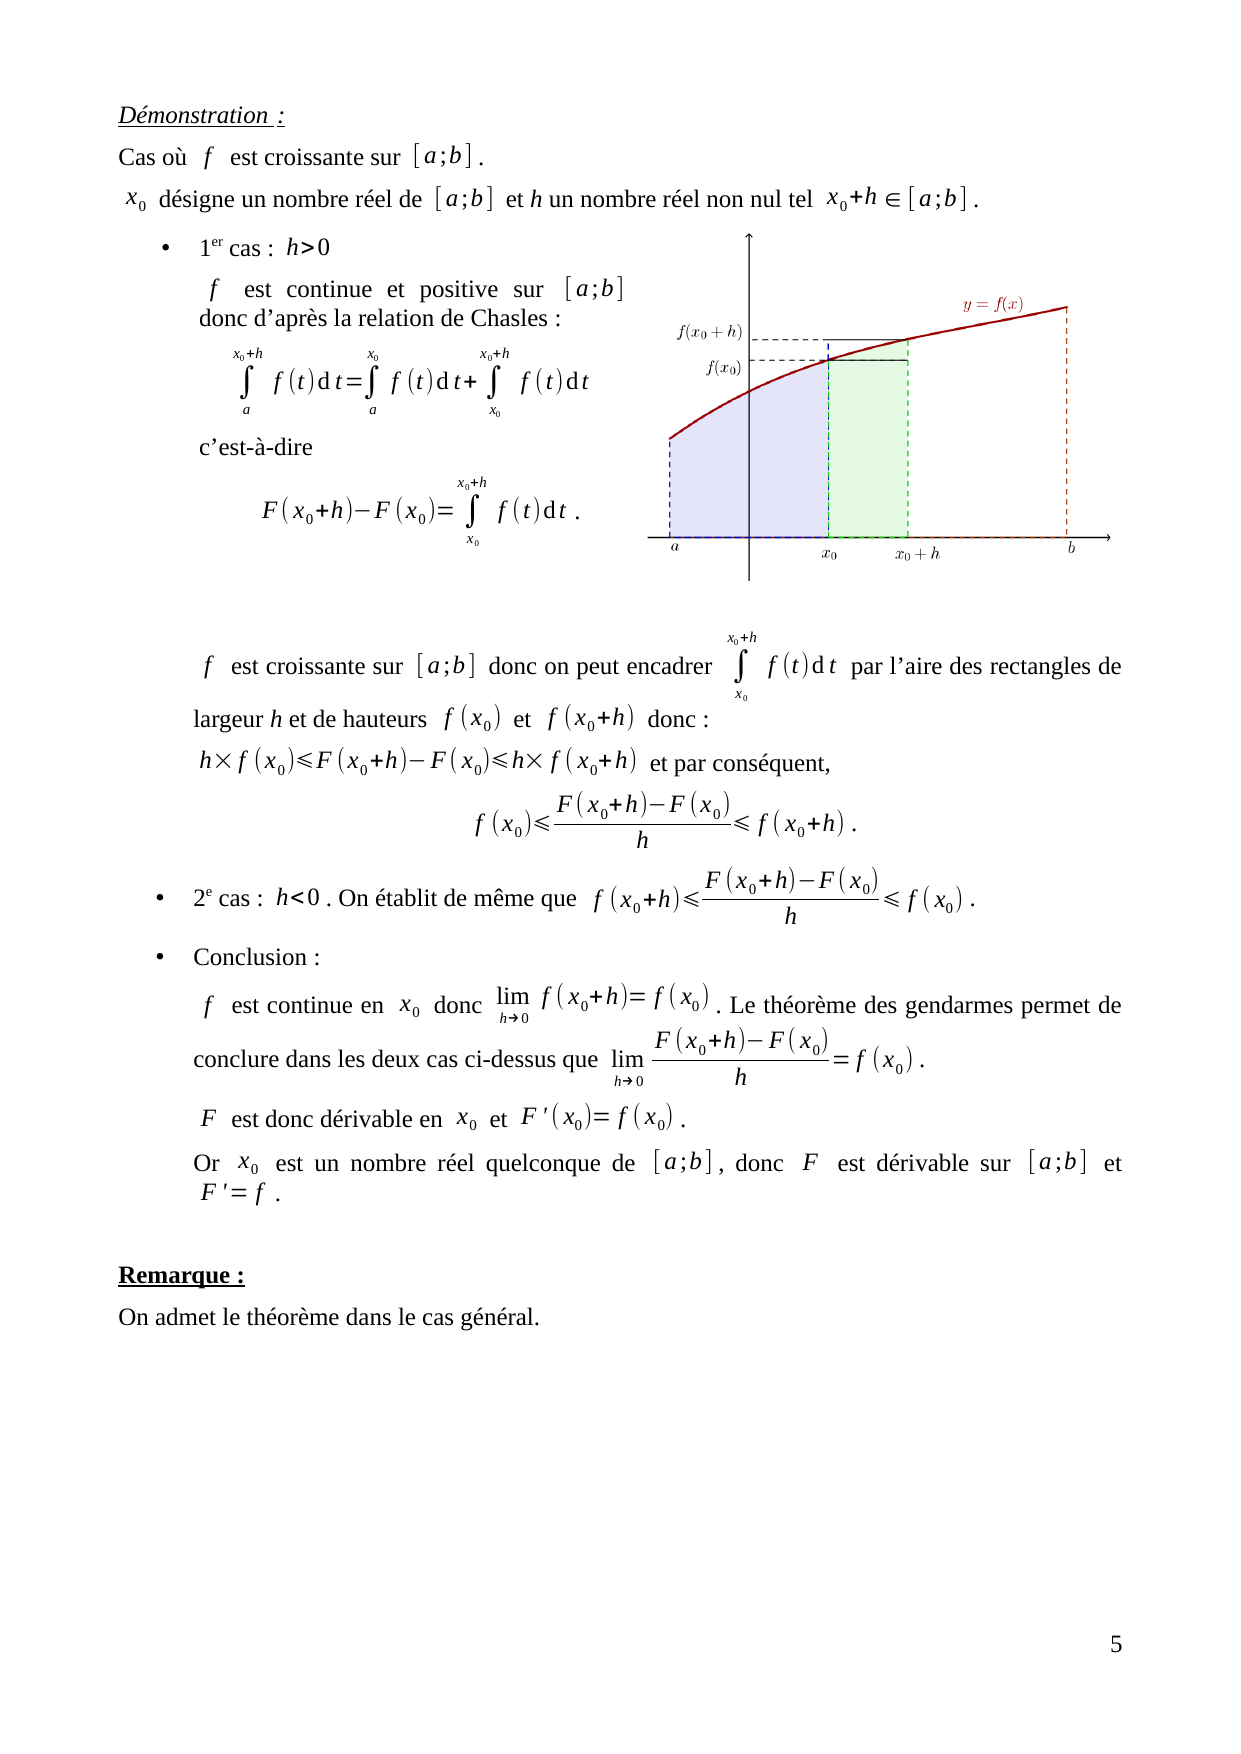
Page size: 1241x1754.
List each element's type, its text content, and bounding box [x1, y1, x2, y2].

text Remarque : [118, 1260, 1122, 1289]
list . [156, 791, 1122, 854]
list est donc dérivable en et . [156, 1102, 1122, 1134]
list Or est un nombre réel quelconque de , donc est dérivable sur et . [156, 1146, 1122, 1207]
list et par conséquent, [156, 747, 1122, 778]
text Démonstration : [118, 101, 1122, 129]
list 2e cas : . On établit de même que . [156, 866, 1122, 929]
table_header [635, 227, 1123, 628]
list Conclusion : [156, 942, 1122, 970]
text Cas où est croissante sur . [118, 142, 1122, 171]
list est croissante sur donc on peut encadrer par l’aire des rectangles de largeur h et de hauteurs et donc : [156, 628, 1122, 734]
text On admet le théorème dans le cas général. [118, 1302, 1122, 1330]
list est continue en donc . Le théorème des gendarmes permet de conclure dans les deux cas ci-dessus que . [156, 983, 1122, 1090]
table_header 1er cas : est continue et positive sur donc d’après la relation de Chasles : c’est-à-dire . [118, 227, 635, 628]
text désigne un nombre réel de et h un nombre réel non nul tel ∈. [118, 183, 1122, 214]
